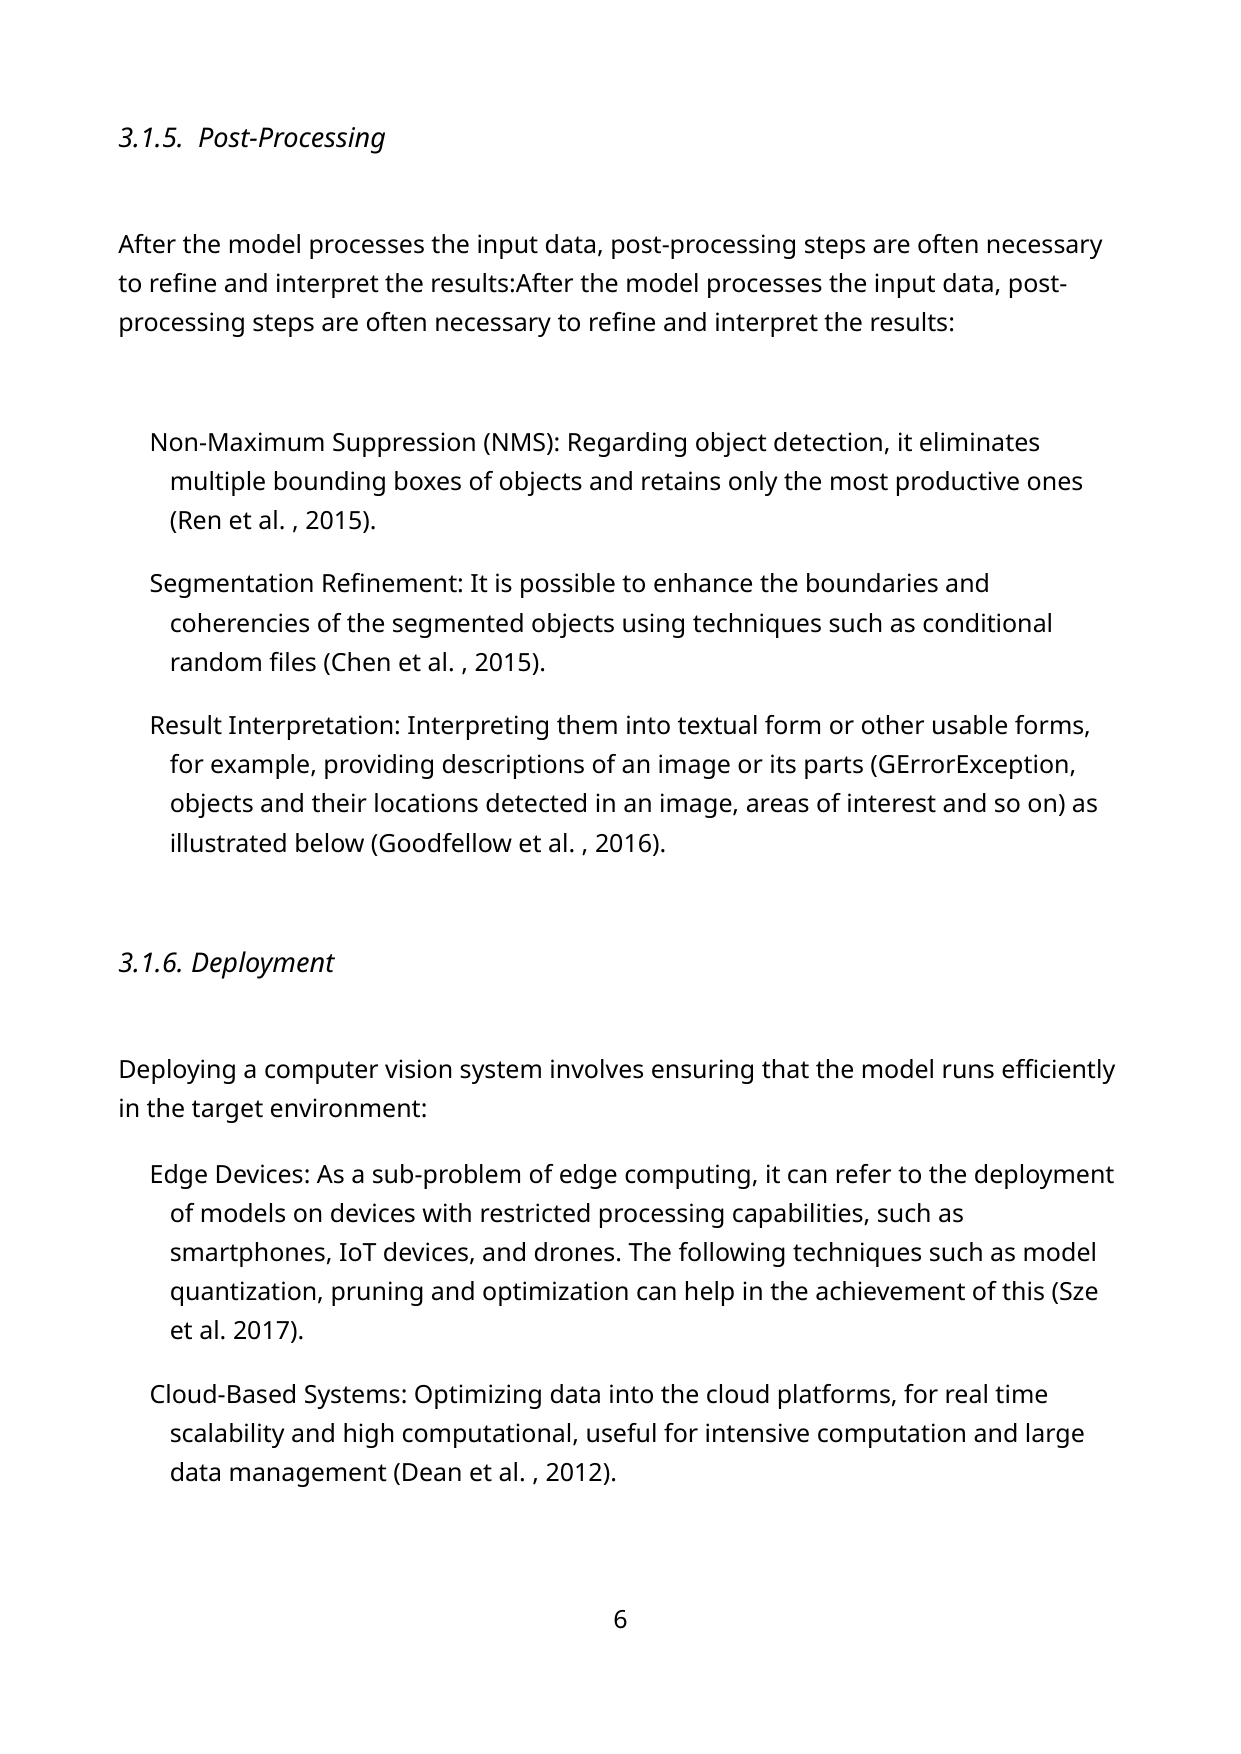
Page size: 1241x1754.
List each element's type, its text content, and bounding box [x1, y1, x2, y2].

list Segmentation Refinement: It is possible to enhance the boundaries and coherencies of the segmented objects using techniques such as conditional random files (Chen et al. , 2015). [149, 566, 1122, 678]
list Non-Maximum Suppression (NMS): Regarding object detection, it eliminates multiple bounding boxes of objects and retains only the most productive ones (Ren et al. , 2015). [149, 424, 1122, 537]
text Deploying a computer vision system involves ensuring that the model runs efficiently in the target environment: [118, 1052, 1122, 1125]
subtitle Deployment [118, 943, 1122, 980]
text After the model processes the input data, post-processing steps are often necessary to refine and interpret the results:After the model processes the input data, post-processing steps are often necessary to refine and interpret the results: [118, 227, 1122, 339]
list Edge Devices: As a sub-problem of edge computing, it can refer to the deployment of models on devices with restricted processing capabilities, such as smartphones, IoT devices, and drones. The following techniques such as model quantization, pruning and optimization can help in the achievement of this (Sze et al. 2017). [149, 1156, 1122, 1347]
subtitle Post-Processing [118, 118, 1122, 155]
list Result Interpretation: Interpreting them into textual form or other usable forms, for example, providing descriptions of an image or its parts (GErrorException, objects and their locations detected in an image, areas of interest and so on) as illustrated below (Goodfellow et al. , 2016). [149, 708, 1122, 859]
list Cloud-Based Systems: Optimizing data into the cloud platforms, for real time scalability and high computational, useful for intensive computation and large data management (Dean et al. , 2012). [149, 1376, 1122, 1489]
